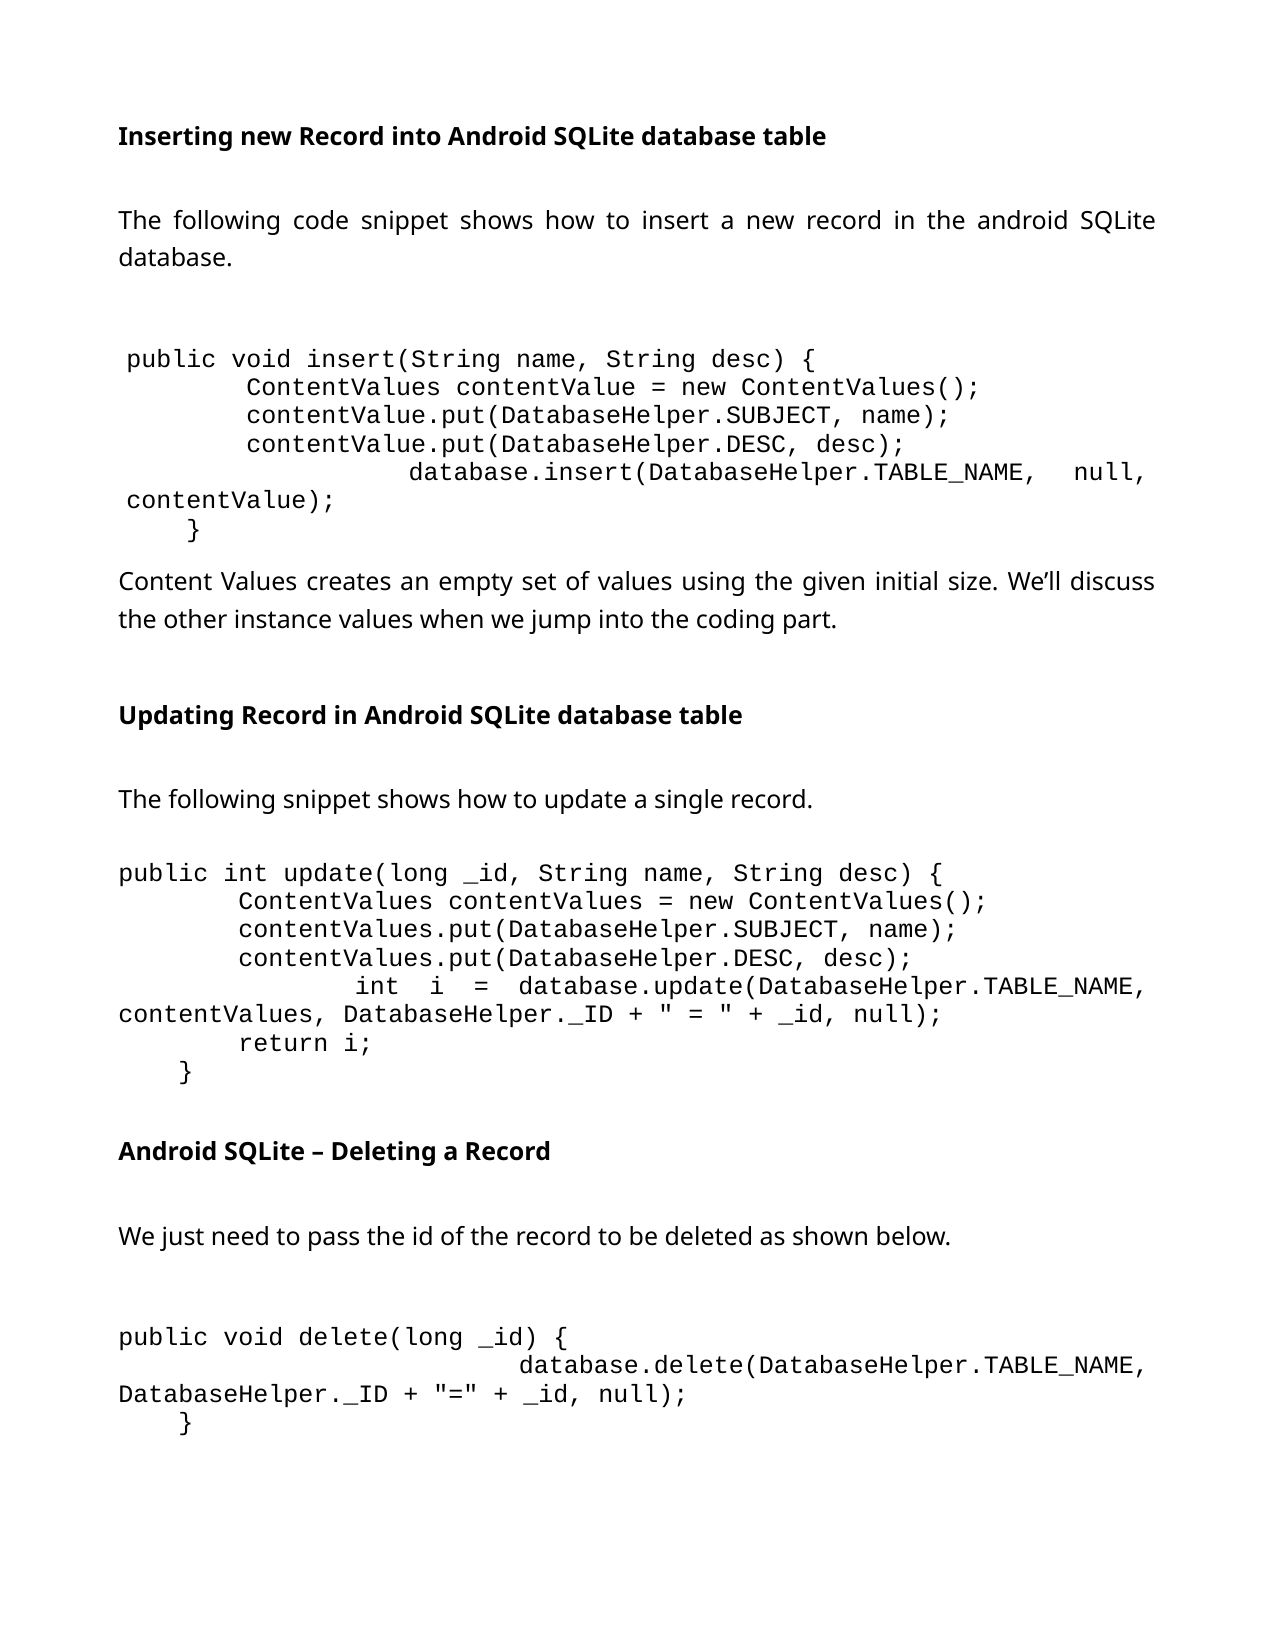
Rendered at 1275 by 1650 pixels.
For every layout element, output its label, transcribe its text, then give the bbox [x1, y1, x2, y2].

text ContentValues contentValue = new ContentValues(); [126, 375, 1149, 403]
text contentValues.put(DatabaseHelper.SUBJECT, name); [118, 917, 1149, 945]
text public void delete(long _id) { [118, 1324, 1149, 1353]
text The following snippet shows how to update a single record. [118, 779, 1157, 816]
subtitle Android SQLite – Deleting a Record [118, 1134, 1157, 1168]
text database.insert(DatabaseHelper.TABLE_NAME, null, contentValue); [126, 460, 1149, 516]
text public void insert(String name, String desc) { [126, 346, 1149, 375]
text } [126, 516, 1149, 545]
text database.delete(DatabaseHelper.TABLE_NAME, DatabaseHelper._ID + "=" + _id, null); [118, 1353, 1149, 1409]
text We just need to pass the id of the record to be deleted as shown below. [118, 1215, 1157, 1252]
text return i; [118, 1030, 1149, 1058]
text public int update(long _id, String name, String desc) { [118, 860, 1149, 888]
text Content Values creates an empty set of values using the given initial size. We’ll discuss the other instance values when we jump into the coding part. [118, 560, 1157, 635]
text } [118, 1409, 1149, 1438]
text } [118, 1058, 1149, 1087]
text contentValue.put(DatabaseHelper.SUBJECT, name); [126, 403, 1149, 431]
subtitle Updating Record in Android SQLite database table [118, 698, 1157, 732]
text contentValue.put(DatabaseHelper.DESC, desc); [126, 431, 1149, 460]
text int i = database.update(DatabaseHelper.TABLE_NAME, contentValues, DatabaseHelper._ID + " = " + _id, null); [118, 973, 1149, 1030]
text contentValues.put(DatabaseHelper.DESC, desc); [118, 945, 1149, 973]
text ContentValues contentValues = new ContentValues(); [118, 888, 1149, 917]
subtitle Inserting new Record into Android SQLite database table [118, 118, 1157, 152]
text The following code snippet shows how to insert a new record in the android SQLite database. [118, 199, 1157, 274]
